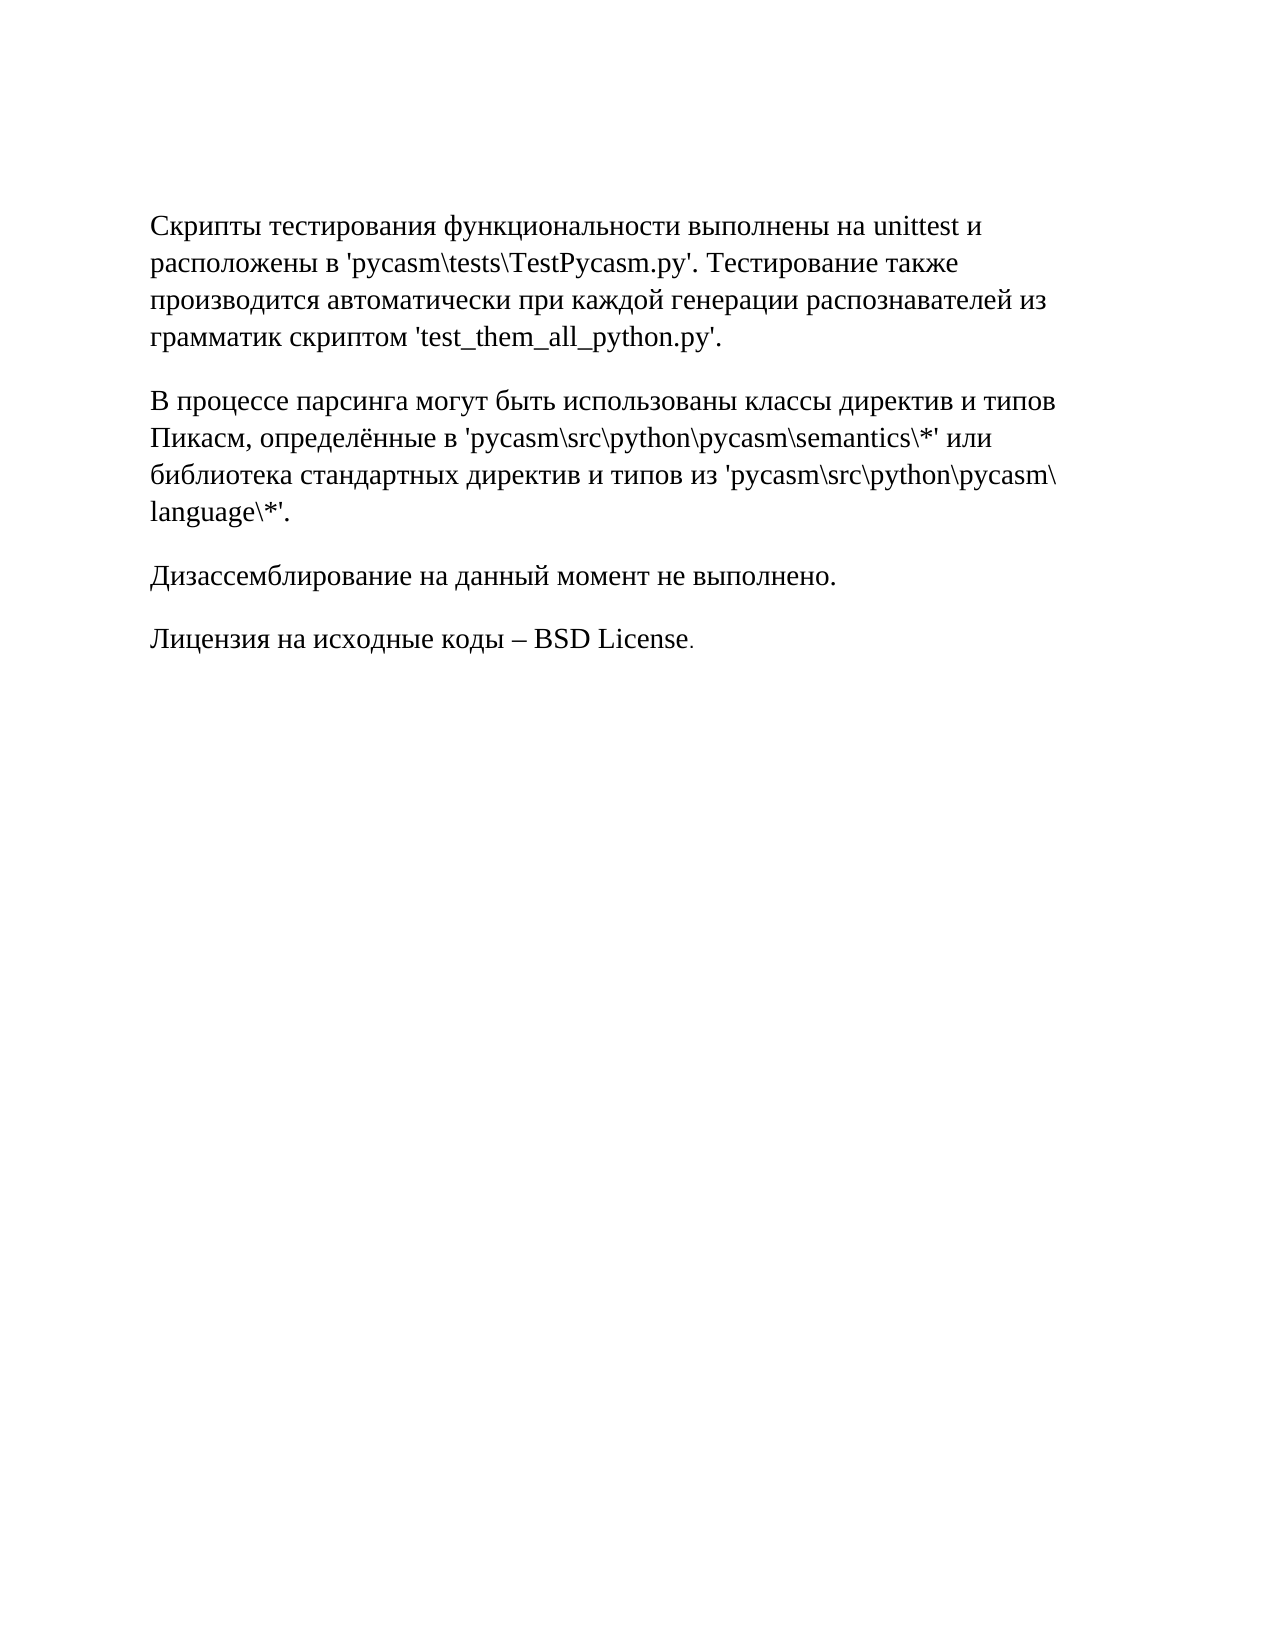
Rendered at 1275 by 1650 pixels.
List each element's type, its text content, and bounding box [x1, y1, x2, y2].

text В процессе парсинга могут быть использованы классы директив и типов Пикасм, определённые в 'pycasm\src\python\pycasm\semantics\*' или библиотека стандартных директив и типов из 'pycasm\src\python\pycasm\language\*'. [150, 384, 1125, 527]
text Лицензия на исходные коды – BSD License. [150, 623, 1125, 655]
text Дизассемблирование на данный момент не выполнено. [150, 559, 1125, 591]
text Скрипты тестирования функциональности выполнены на unittest и расположены в 'pycasm\tests\TestPycasm.py'. Тестирование также производится автоматически при каждой генерации распознавателей из грамматик скриптом 'test_them_all_python.py'. [150, 209, 1125, 352]
